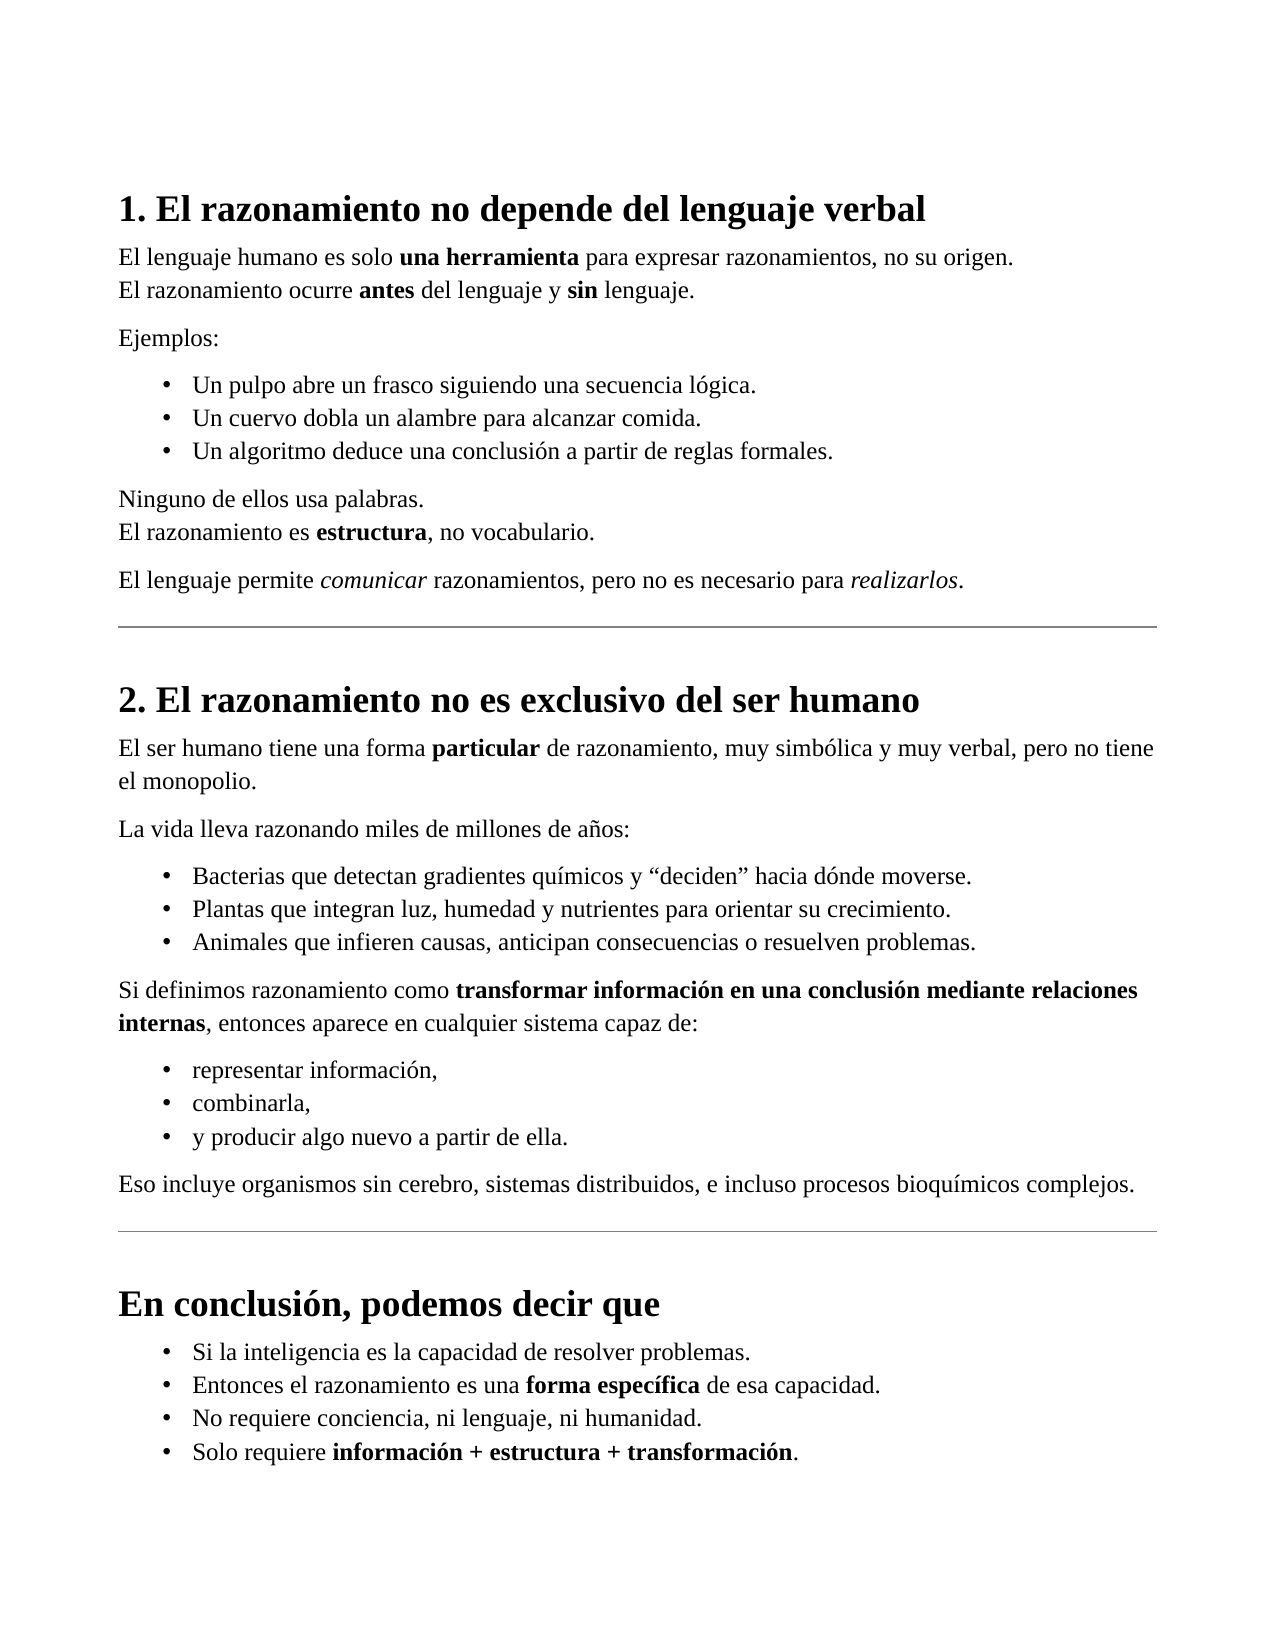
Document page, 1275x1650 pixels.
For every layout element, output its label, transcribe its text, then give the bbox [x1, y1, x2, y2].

list Solo requiere información + estructura + transformación. [162, 1437, 1157, 1465]
list Entonces el razonamiento es una forma específica de esa capacidad. [162, 1371, 1157, 1399]
list combinarla, [162, 1088, 1157, 1117]
text El lenguaje permite comunicar razonamientos, pero no es necesario para realizarlos. [118, 565, 1157, 593]
subtitle 2. El razonamiento no es exclusivo del ser humano [118, 677, 1157, 721]
list Un cuervo dobla un alambre para alcanzar comida. [162, 403, 1157, 432]
text Ejemplos: [118, 323, 1157, 352]
text El ser humano tiene una forma particular de razonamiento, muy simbólica y muy verbal, pero no tiene el monopolio. [118, 733, 1157, 795]
text Si definimos razonamiento como transformar información en una conclusión mediante relaciones internas, entonces aparece en cualquier sistema capaz de: [118, 975, 1157, 1037]
subtitle 1. El razonamiento no depende del lenguaje verbal [118, 187, 1157, 230]
list Bacterias que detectan gradientes químicos y “deciden” hacia dónde moverse. [162, 861, 1157, 890]
text Eso incluye organismos sin cerebro, sistemas distribuidos, e incluso procesos bioquímicos complejos. [118, 1169, 1157, 1198]
list y producir algo nuevo a partir de ella. [162, 1122, 1157, 1150]
list representar información, [162, 1056, 1157, 1084]
text La vida lleva razonando miles de millones de años: [118, 814, 1157, 842]
text El lenguaje humano es solo una herramienta para expresar razonamientos, no su origen. El razonamiento ocurre antes del lenguaje y sin lenguaje. [118, 242, 1157, 304]
subtitle En conclusión, podemos decir que [118, 1282, 1157, 1325]
list Si la inteligencia es la capacidad de resolver problemas. [162, 1337, 1157, 1366]
list Un pulpo abre un frasco siguiendo una secuencia lógica. [162, 370, 1157, 399]
list Un algoritmo deduce una conclusión a partir de reglas formales. [162, 436, 1157, 465]
list No requiere conciencia, ni lenguaje, ni humanidad. [162, 1403, 1157, 1432]
text Ninguno de ellos usa palabras. El razonamiento es estructura, no vocabulario. [118, 484, 1157, 546]
list Animales que infieren causas, anticipan consecuencias o resuelven problemas. [162, 927, 1157, 956]
list Plantas que integran luz, humedad y nutrientes para orientar su crecimiento. [162, 894, 1157, 923]
